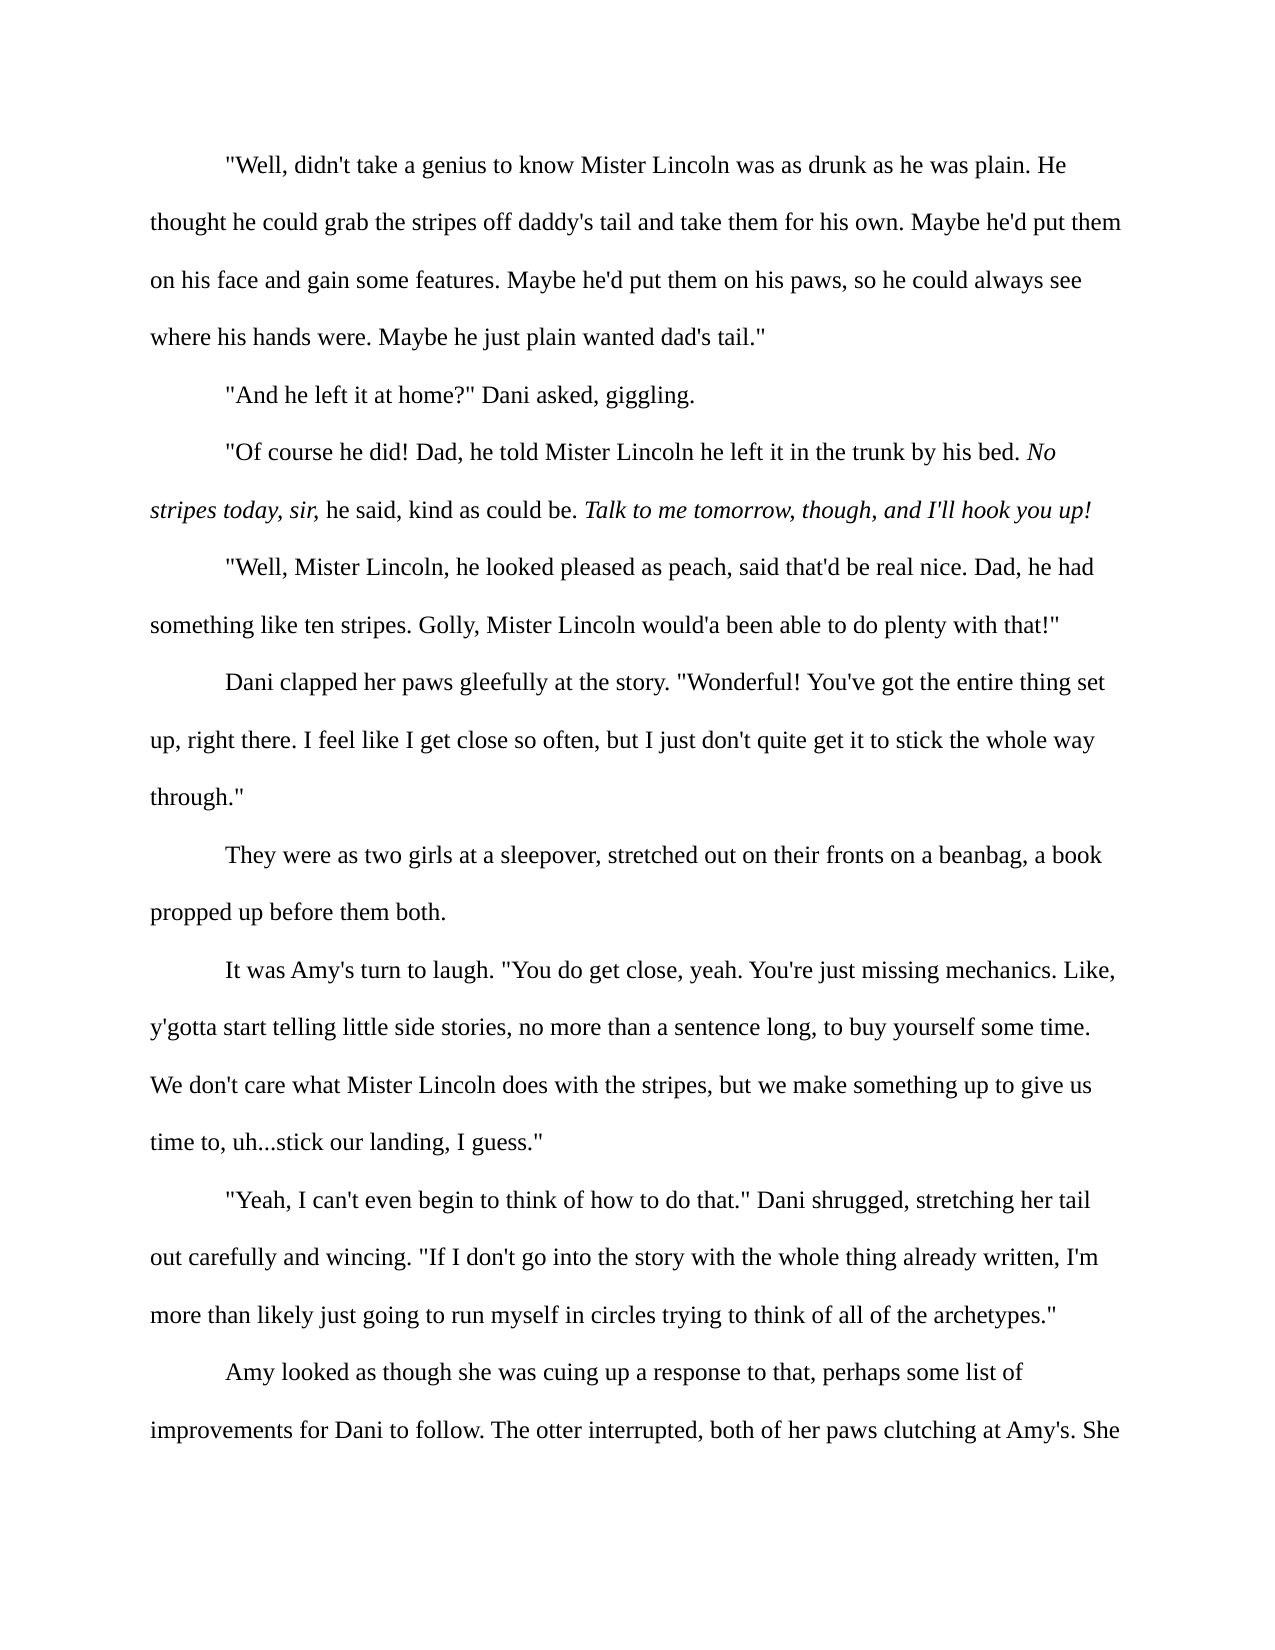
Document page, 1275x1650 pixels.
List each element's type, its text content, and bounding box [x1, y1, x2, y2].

text Dani clapped her paws gleefully at the story. "Wonderful! You've got the entire thing set up, right there. I feel like I get close so often, but I just don't quite get it to stick the whole way through." [150, 667, 1125, 811]
text "Well, Mister Lincoln, he looked pleased as peach, said that'd be real nice. Dad, he had something like ten stripes. Golly, Mister Lincoln would'a been able to do plenty with that!" [150, 552, 1125, 639]
text "And he left it at home?" Dani asked, giggling. [150, 380, 1125, 409]
text They were as two girls at a sleepover, stretched out on their fronts on a beanbag, a book propped up before them both. [150, 840, 1125, 926]
text Amy looked as though she was cuing up a response to that, perhaps some list of improvements for Dani to follow. The otter interrupted, both of her paws clutching at Amy's. She [150, 1357, 1125, 1444]
text It was Amy's turn to laugh. "You do get close, yeah. You're just missing mechanics. Like, y'gotta start telling little side stories, no more than a sentence long, to buy yourself some time. We don't care what Mister Lincoln does with the stripes, but we make something up to give us time to, uh...stick our landing, I guess." [150, 955, 1125, 1156]
text "Yeah, I can't even begin to think of how to do that." Dani shrugged, stretching her tail out carefully and wincing. "If I don't go into the story with the whole thing already written, I'm more than likely just going to run myself in circles trying to think of all of the archetypes." [150, 1185, 1125, 1329]
text "Well, didn't take a genius to know Mister Lincoln was as drunk as he was plain. He thought he could grab the stripes off daddy's tail and take them for his own. Maybe he'd put them on his face and gain some features. Maybe he'd put them on his paws, so he could always see where his hands were. Maybe he just plain wanted dad's tail." [150, 150, 1125, 351]
text "Of course he did! Dad, he told Mister Lincoln he left it in the trunk by his bed. No stripes today, sir, he said, kind as could be. Talk to me tomorrow, though, and I'll hook you up! [150, 437, 1125, 524]
